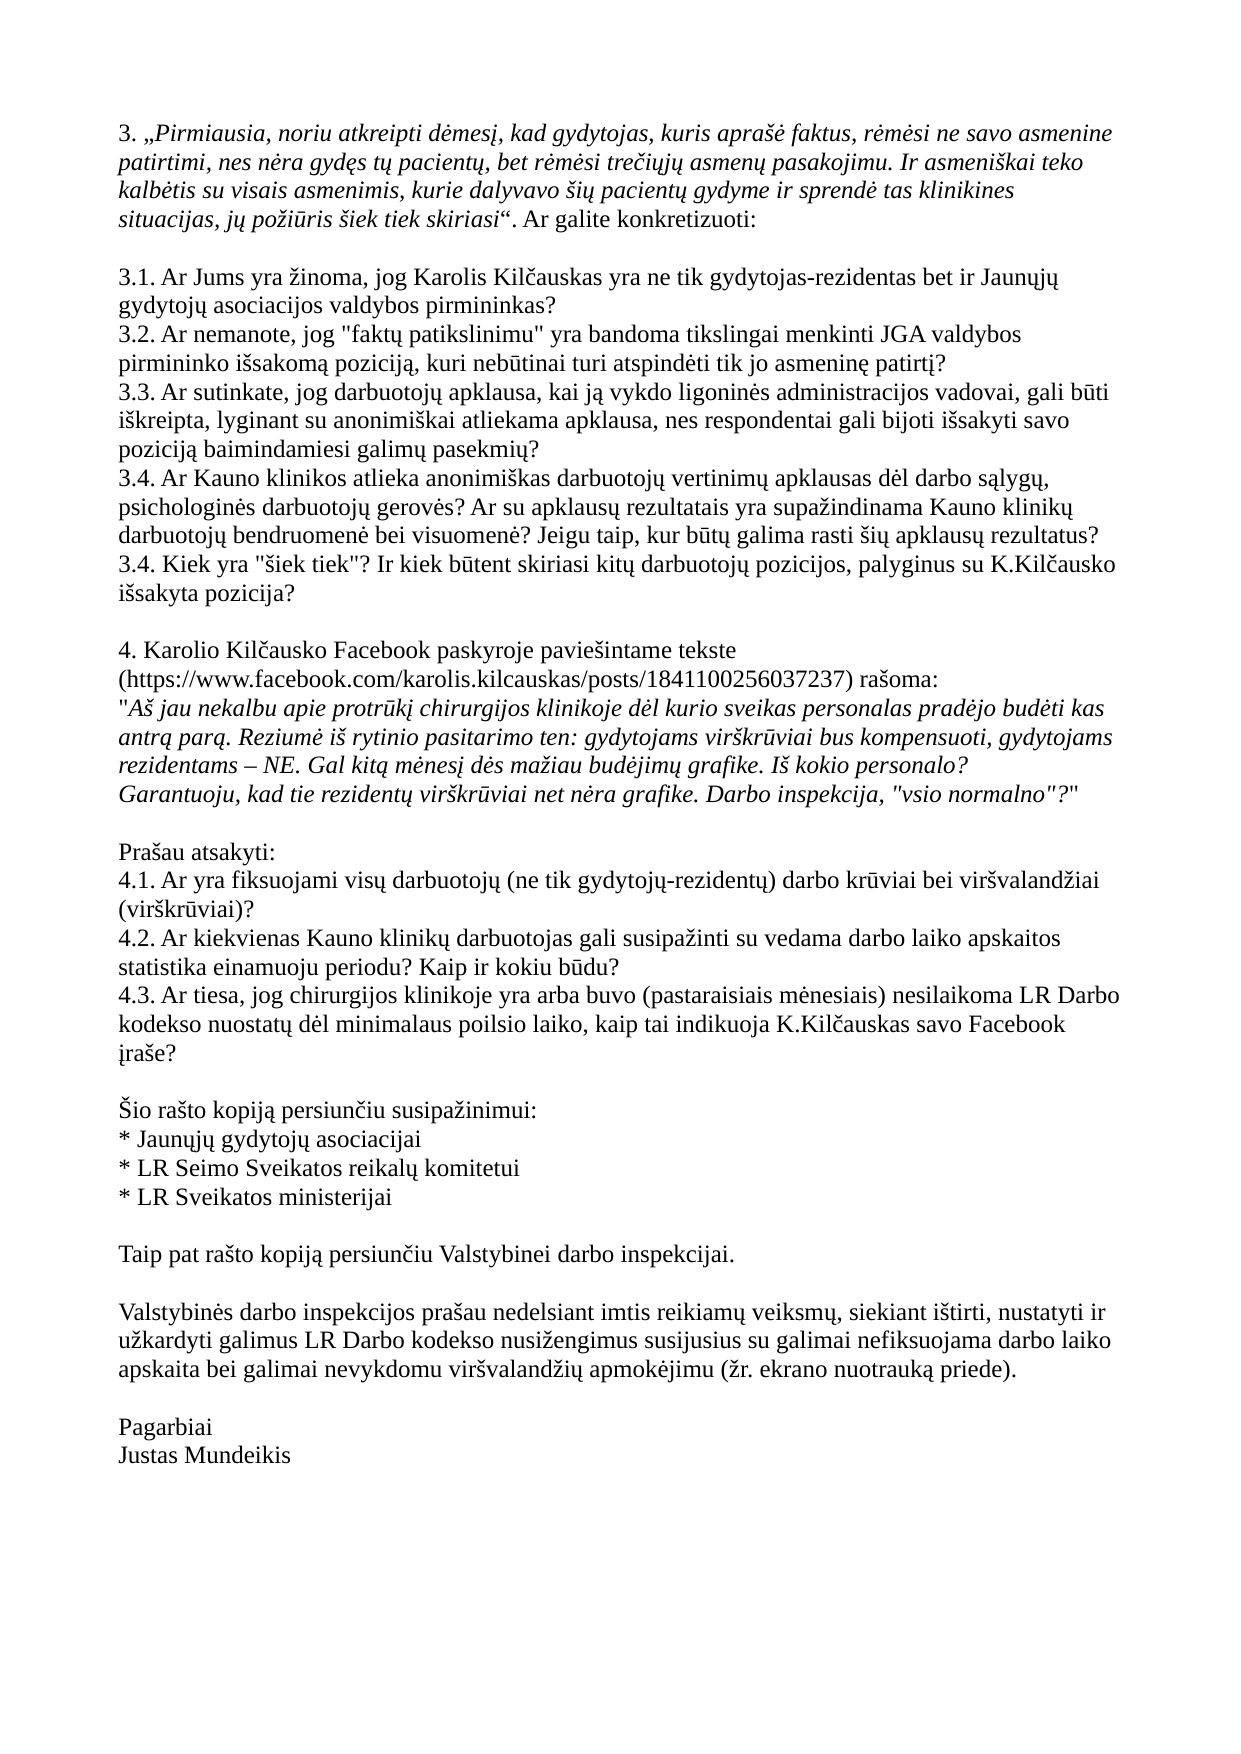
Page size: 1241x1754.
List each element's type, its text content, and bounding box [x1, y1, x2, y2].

text Garantuoju, kad tie rezidentų virškrūviai net nėra grafike. Darbo inspekcija, "vsio normalno"?" [118, 779, 1122, 808]
text Taip pat rašto kopiją persiunčiu Valstybinei darbo inspekcijai. [118, 1239, 1122, 1268]
text 4. Karolio Kilčausko Facebook paskyroje paviešintame tekste (https://www.facebook.com/karolis.kilcauskas/posts/1841100256037237) rašoma: [118, 636, 1122, 693]
text 4.3. Ar tiesa, jog chirurgijos klinikoje yra arba buvo (pastaraisiais mėnesiais) nesilaikoma LR Darbo kodekso nuostatų dėl minimalaus poilsio laiko, kaip tai indikuoja K.Kilčauskas savo Facebook įraše? [118, 981, 1122, 1067]
text Justas Mundeikis [118, 1441, 1122, 1469]
text 3.3. Ar sutinkate, jog darbuotojų apklausa, kai ją vykdo ligoninės administracijos vadovai, gali būti iškreipta, lyginant su anonimiškai atliekama apklausa, nes respondentai gali bijoti išsakyti savo poziciją baimindamiesi galimų pasekmių? [118, 377, 1122, 463]
text 3.4. Kiek yra "šiek tiek"? Ir kiek būtent skiriasi kitų darbuotojų pozicijos, palyginus su K.Kilčausko išsakyta pozicija? [118, 549, 1122, 607]
text Šio rašto kopiją persiunčiu susipažinimui: [118, 1096, 1122, 1124]
text Prašau atsakyti: [118, 837, 1122, 866]
text "Aš jau nekalbu apie protrūkį chirurgijos klinikoje dėl kurio sveikas personalas pradėjo budėti kas antrą parą. Reziumė iš rytinio pasitarimo ten: gydytojams virškrūviai bus kompensuoti, gydytojams rezidentams – NE. Gal kitą mėnesį dės mažiau budėjimų grafike. Iš kokio personalo? [118, 693, 1122, 779]
text * Jaunųjų gydytojų asociacijai * LR Seimo Sveikatos reikalų komitetui [118, 1124, 1122, 1182]
text Pagarbiai [118, 1412, 1122, 1441]
text * LR Sveikatos ministerijai [118, 1182, 1122, 1239]
text 4.1. Ar yra fiksuojami visų darbuotojų (ne tik gydytojų-rezidentų) darbo krūviai bei viršvalandžiai (virškrūviai)? [118, 866, 1122, 923]
text 3.4. Ar Kauno klinikos atlieka anonimiškas darbuotojų vertinimų apklausas dėl darbo sąlygų, psichologinės darbuotojų gerovės? Ar su apklausų rezultatais yra supažindinama Kauno klinikų darbuotojų bendruomenė bei visuomenė? Jeigu taip, kur būtų galima rasti šių apklausų rezultatus? [118, 463, 1122, 549]
text Valstybinės darbo inspekcijos prašau nedelsiant imtis reikiamų veiksmų, siekiant ištirti, nustatyti ir užkardyti galimus LR Darbo kodekso nusižengimus susijusius su galimai nefiksuojama darbo laiko apskaita bei galimai nevykdomu viršvalandžių apmokėjimu (žr. ekrano nuotrauką priede). [118, 1297, 1122, 1383]
text 3.2. Ar nemanote, jog "faktų patikslinimu" yra bandoma tikslingai menkinti JGA valdybos pirmininko išsakomą poziciją, kuri nebūtinai turi atspindėti tik jo asmeninę patirtį? [118, 319, 1122, 377]
text 4.2. Ar kiekvienas Kauno klinikų darbuotojas gali susipažinti su vedama darbo laiko apskaitos statistika einamuoju periodu? Kaip ir kokiu būdu? [118, 923, 1122, 981]
text 3. „Pirmiausia, noriu atkreipti dėmesį, kad gydytojas, kuris aprašė faktus, rėmėsi ne savo asmenine patirtimi, nes nėra gydęs tų pacientų, bet rėmėsi trečiųjų asmenų pasakojimu. Ir asmeniškai teko kalbėtis su visais asmenimis, kurie dalyvavo šių pacientų gydyme ir sprendė tas klinikines situacijas, jų požiūris šiek tiek skiriasi“. Ar galite konkretizuoti: [118, 118, 1122, 233]
text 3.1. Ar Jums yra žinoma, jog Karolis Kilčauskas yra ne tik gydytojas-rezidentas bet ir Jaunųjų gydytojų asociacijos valdybos pirmininkas? [118, 262, 1122, 319]
